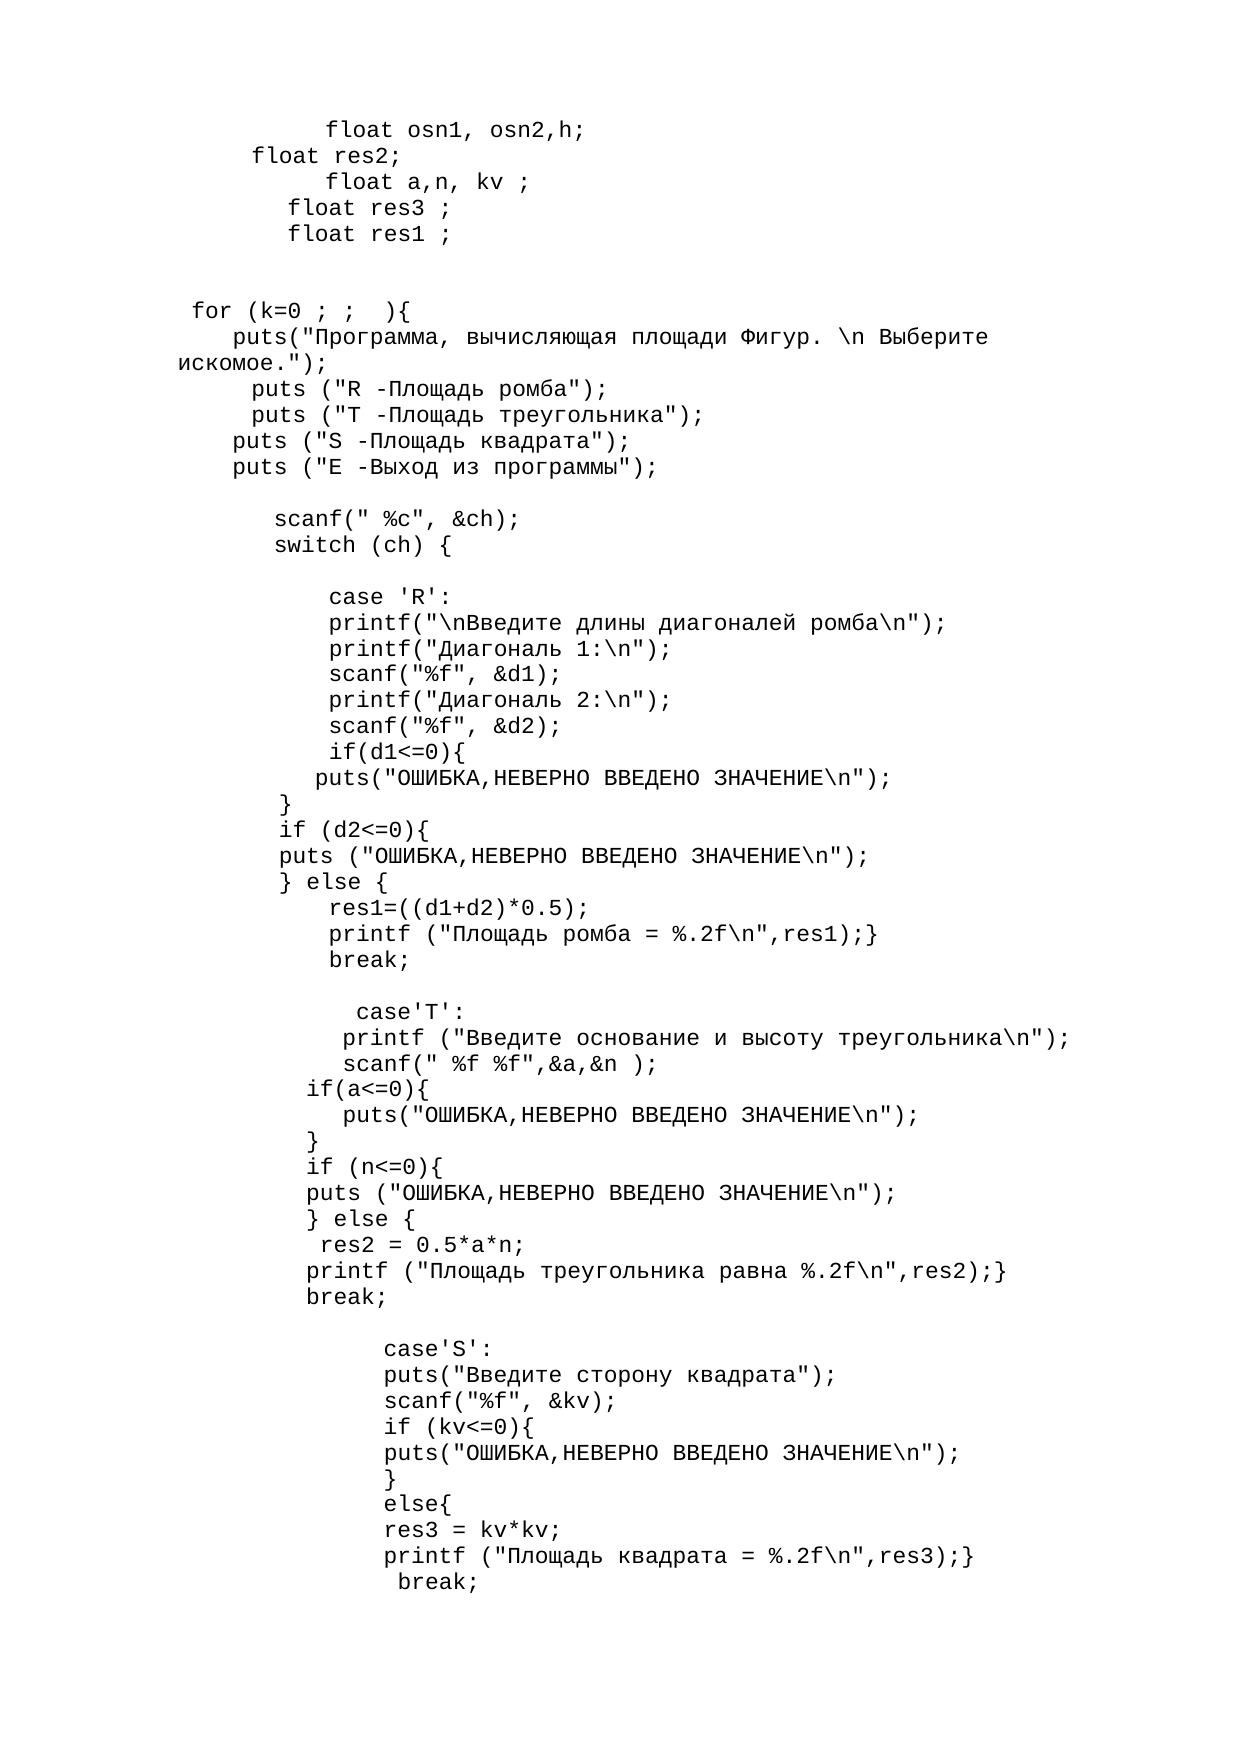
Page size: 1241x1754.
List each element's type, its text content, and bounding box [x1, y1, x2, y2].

text case'S': [177, 1337, 1152, 1363]
text } else { [177, 870, 1152, 896]
text puts ("S -Площадь квадрата"); [177, 429, 1152, 455]
text if(a<=0){ [177, 1078, 1152, 1104]
text res1=((d1+d2)*0.5); [177, 896, 1152, 922]
text float res3 ; [177, 196, 1152, 222]
text case 'R': [177, 585, 1152, 611]
text printf ("Площадь треугольника равна %.2f\n",res2);} [177, 1259, 1152, 1285]
text puts ("ОШИБКА,НЕВЕРНО ВВЕДЕНО ЗНАЧЕНИЕ\n"); [177, 844, 1152, 870]
text scanf("%f", &d2); [177, 715, 1152, 741]
text res2 = 0.5*a*n; [177, 1233, 1152, 1259]
text scanf("%f", &d1); [177, 663, 1152, 689]
text res3 = kv*kv; [177, 1519, 1152, 1545]
text puts ("T -Площадь треугольника"); [177, 403, 1152, 429]
text puts("Программа, вычисляющая площади Фигур. \n Выберите искомое."); [177, 326, 1152, 377]
text else{ [177, 1493, 1152, 1519]
text switch (ch) { [177, 533, 1152, 559]
text printf("Диагональ 2:\n"); [177, 689, 1152, 715]
text printf ("Введите основание и высоту треугольника\n"); [177, 1026, 1152, 1052]
text scanf(" %c", &ch); [177, 507, 1152, 533]
text printf ("Площадь ромба = %.2f\n",res1);} [177, 922, 1152, 948]
text printf("\nВведите длины диагоналей ромба\n"); [177, 611, 1152, 637]
text if (kv<=0){ [177, 1415, 1152, 1441]
text break; [177, 1285, 1152, 1311]
text scanf(" %f %f",&a,&n ); [177, 1052, 1152, 1078]
text puts ("E -Выход из программы"); [177, 455, 1152, 481]
text if (d2<=0){ [177, 818, 1152, 844]
text float res1 ; [177, 222, 1152, 248]
text } [177, 1467, 1152, 1493]
text case'T': [177, 1000, 1152, 1026]
text printf("Диагональ 1:\n"); [177, 637, 1152, 663]
text scanf("%f", &kv); [177, 1389, 1152, 1415]
text puts ("R -Площадь ромба"); [177, 377, 1152, 403]
text printf ("Площадь квадрата = %.2f\n",res3);} [177, 1545, 1152, 1571]
text } [177, 792, 1152, 818]
text if (n<=0){ [177, 1156, 1152, 1182]
text break; [177, 1571, 1152, 1597]
text puts("ОШИБКА,НЕВЕРНО ВВЕДЕНО ЗНАЧЕНИЕ\n"); [177, 767, 1152, 792]
text puts("Введите сторону квадрата"); [177, 1363, 1152, 1389]
text for (k=0 ; ; ){ [177, 300, 1152, 326]
text puts("ОШИБКА,НЕВЕРНО ВВЕДЕНО ЗНАЧЕНИЕ\n"); [177, 1104, 1152, 1130]
text puts ("ОШИБКА,НЕВЕРНО ВВЕДЕНО ЗНАЧЕНИЕ\n"); [177, 1182, 1152, 1207]
text if(d1<=0){ [177, 741, 1152, 767]
text } else { [177, 1207, 1152, 1233]
text float res2; [177, 144, 1152, 170]
text break; [177, 948, 1152, 974]
text puts("ОШИБКА,НЕВЕРНО ВВЕДЕНО ЗНАЧЕНИЕ\n"); [177, 1441, 1152, 1467]
text } [177, 1130, 1152, 1156]
text float a,n, kv ; [177, 170, 1152, 196]
text float osn1, osn2,h; [177, 118, 1152, 144]
